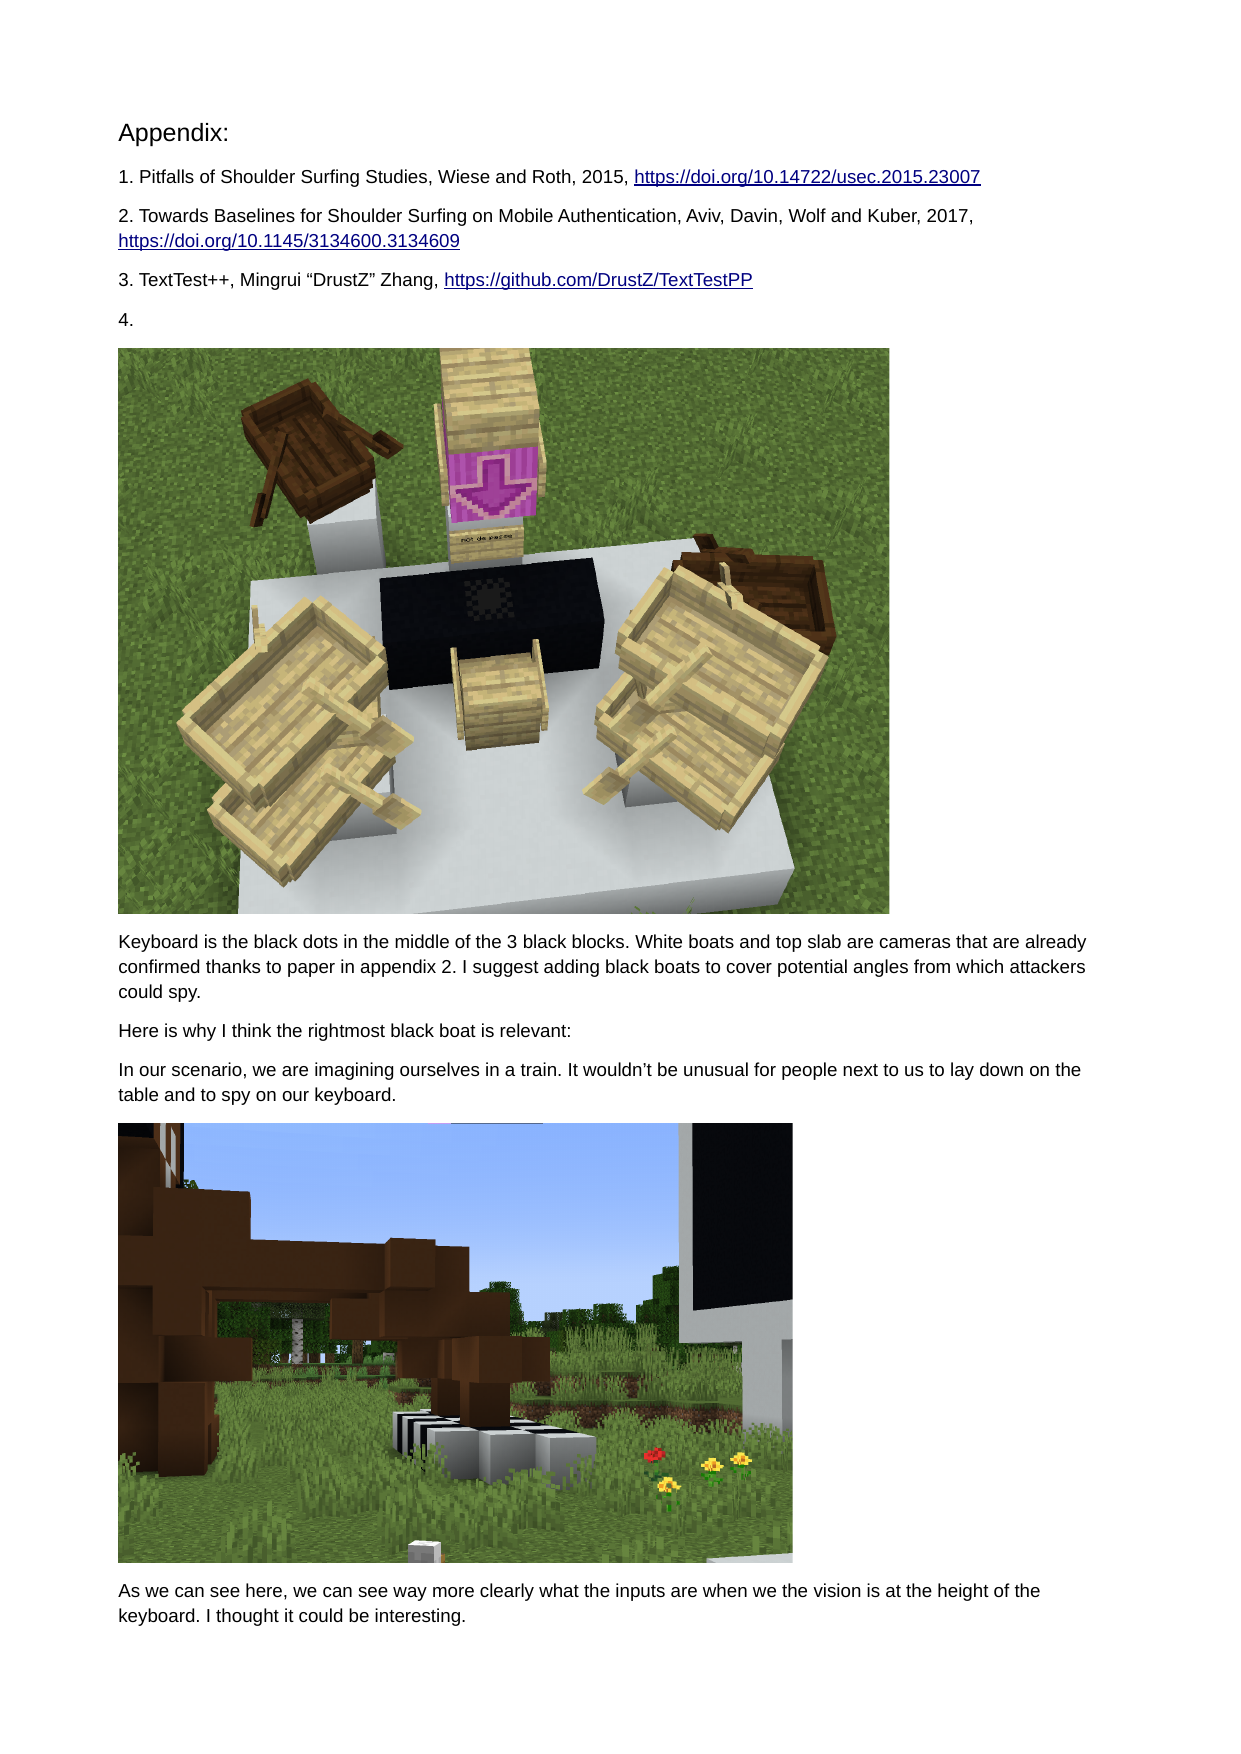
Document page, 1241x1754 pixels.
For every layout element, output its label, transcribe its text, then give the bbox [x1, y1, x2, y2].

text 1. Pitfalls of Shoulder Surfing Studies, Wiese and Roth, 2015, https://doi.org/10.14722/usec.2015.23007 [118, 166, 1122, 187]
picture [118, 348, 890, 914]
text 2. Towards Baselines for Shoulder Surfing on Mobile Authentication, Aviv, Davin, Wolf and Kuber, 2017, https://doi.org/10.1145/3134600.3134609 [118, 205, 1122, 251]
text 4. [118, 309, 1122, 330]
text Keyboard is the black dots in the middle of the 3 black blocks. White boats and top slab are cameras that are already confirmed thanks to paper in appendix 2. I suggest adding black boats to cover potential angles from which attackers could spy. [118, 931, 1122, 1002]
text 3. TextTest++, Mingrui “DrustZ” Zhang, https://github.com/DrustZ/TextTestPP [118, 269, 1122, 291]
text In our scenario, we are imagining ourselves in a train. It wouldn’t be unusual for people next to us to lay down on the table and to spy on our keyboard. [118, 1059, 1122, 1106]
picture [118, 1123, 793, 1563]
text As we can see here, we can see way more clearly what the inputs are when we the vision is at the height of the keyboard. I thought it could be interesting. [118, 1580, 1122, 1626]
text Appendix: [118, 118, 1122, 147]
text Here is why I think the rightmost black boat is relevant: [118, 1020, 1122, 1041]
